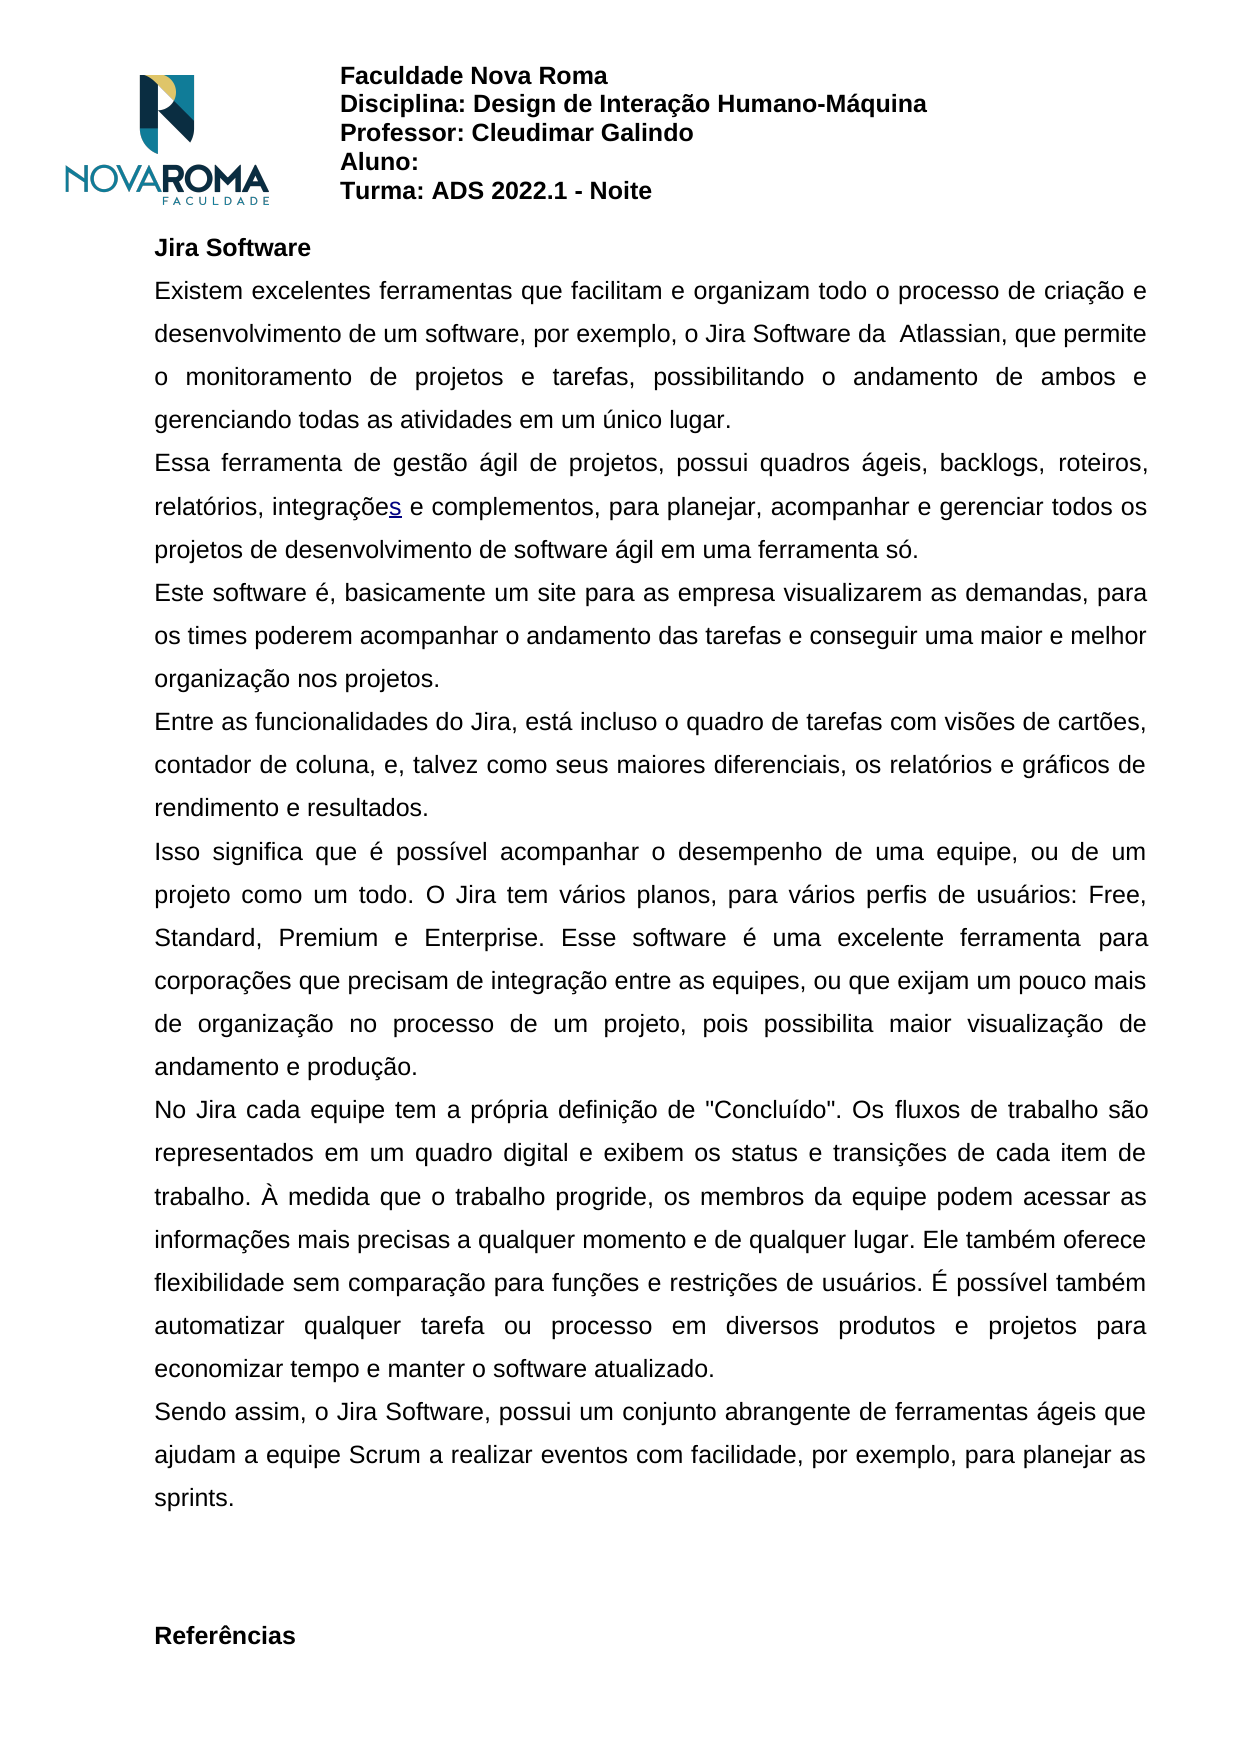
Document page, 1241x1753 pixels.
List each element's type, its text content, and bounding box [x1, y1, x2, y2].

text Essa ferramenta de gestão ágil de projetos, possui quadros ágeis, backlogs, roteiros, relatórios, integrações e complementos, para planejar, acompanhar e gerenciar todos os projetos de desenvolvimento de software ágil em uma ferramenta só. [154, 448, 1148, 563]
picture [65, 75, 269, 205]
text No Jira cada equipe tem a própria definição de "Concluído". Os fluxos de trabalho são representados em um quadro digital e exibem os status e transições de cada item de trabalho. À medida que o trabalho progride, os membros da equipe podem acessar as informações mais precisas a qualquer momento e de qualquer lugar. Ele também oferece flexibilidade sem comparação para funções e restrições de usuários. É possível também automatizar qualquer tarefa ou processo em diversos produtos e projetos para economizar tempo e manter o software atualizado. [154, 1095, 1148, 1383]
text Sendo assim, o Jira Software, possui um conjunto abrangente de ferramentas ágeis que ajudam a equipe Scrum a realizar eventos com facilidade, por exemplo, para planejar as sprints. [154, 1397, 1148, 1512]
text Existem excelentes ferramentas que facilitam e organizam todo o processo de criação e desenvolvimento de um software, por exemplo, o Jira Software da Atlassian, que permite o monitoramento de projetos e tarefas, possibilitando o andamento de ambos e gerenciando todas as atividades em um único lugar. [154, 276, 1148, 434]
text Entre as funcionalidades do Jira, está incluso o quadro de tarefas com visões de cartões, contador de coluna, e, talvez como seus maiores diferenciais, os relatórios e gráficos de rendimento e resultados. [154, 707, 1148, 822]
subtitle Referências [154, 1621, 1148, 1650]
text Este software é, basicamente um site para as empresa visualizarem as demandas, para os times poderem acompanhar o andamento das tarefas e conseguir uma maior e melhor organização nos projetos. [154, 578, 1148, 693]
text Jira Software [154, 233, 1148, 261]
text Isso significa que é possível acompanhar o desempenho de uma equipe, ou de um projeto como um todo. O Jira tem vários planos, para vários perfis de usuários: Free, Standard, Premium e Enterprise. Esse software é uma excelente ferramenta para corporações que precisam de integração entre as equipes, ou que exijam um pouco mais de organização no processo de um projeto, pois possibilita maior visualização de andamento e produção. [154, 836, 1148, 1081]
